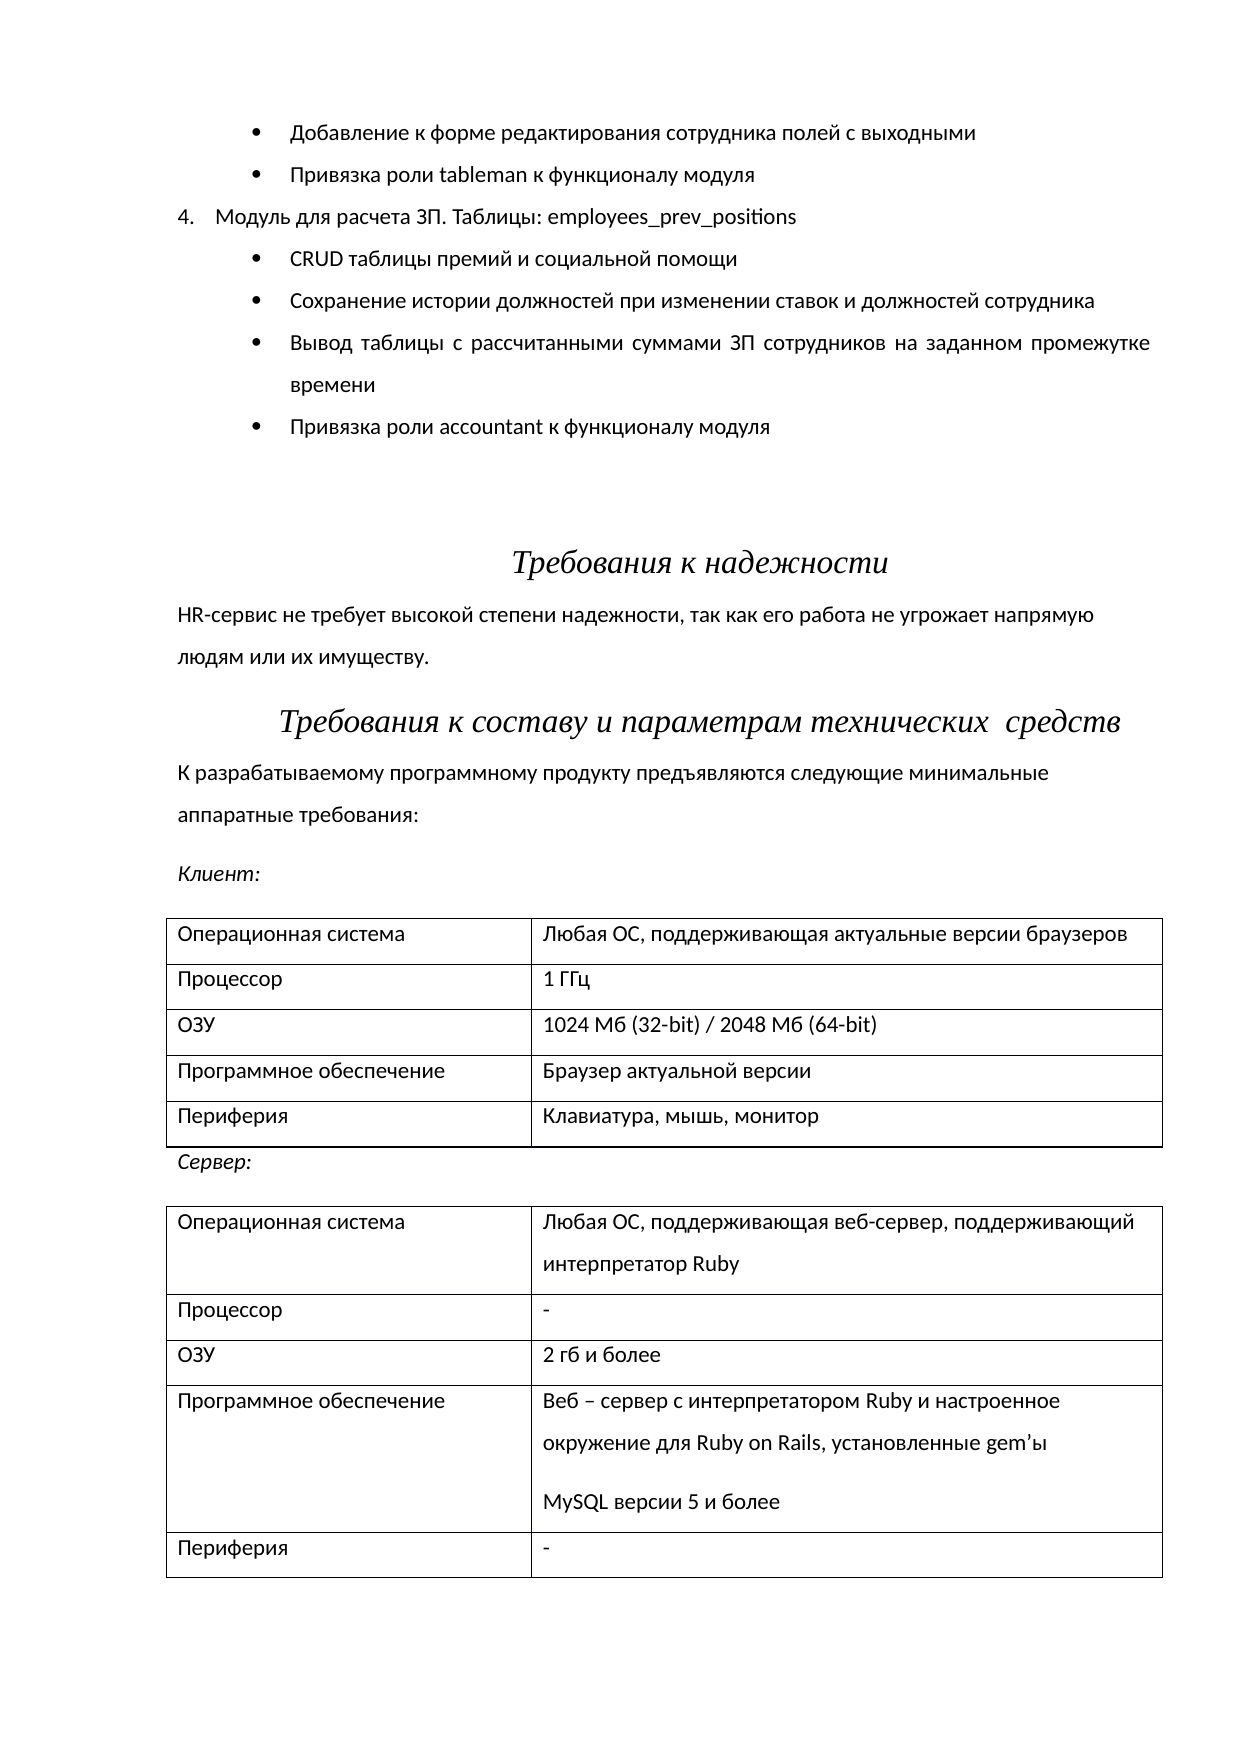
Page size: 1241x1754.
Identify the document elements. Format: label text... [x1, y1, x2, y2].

table_cell ОЗУ [167, 1341, 531, 1385]
table_cell ОЗУ [167, 1010, 531, 1055]
table_header Любая ОС, поддерживающая веб-сервер, поддерживающий интерпретатор Ruby [532, 1207, 1162, 1294]
list Привязка роли tableman к функционалу модуля [252, 160, 1152, 188]
table_cell Процессор [167, 1295, 531, 1339]
subtitle Требования к надежности [177, 543, 1152, 581]
table_cell 1024 Мб (32-bit) / 2048 Мб (64-bit) [532, 1010, 1162, 1055]
table_cell Процессор [167, 965, 531, 1009]
table_cell - [532, 1295, 1162, 1339]
list CRUD таблицы премий и социальной помощи [252, 244, 1152, 272]
table_header Операционная система [167, 919, 531, 963]
list Добавление к форме редактирования сотрудника полей с выходными [252, 118, 1152, 146]
text HR-сервис не требует высокой степени надежности, так как его работа не угрожает напрямую людям или их имуществу. [177, 600, 1152, 670]
text Сервер: [177, 1148, 1152, 1175]
table_cell 1 ГГц [532, 965, 1162, 1009]
text К разрабатываемому программному продукту предъявляются следующие минимальные аппаратные требования: [177, 758, 1152, 828]
table_header Любая ОС, поддерживающая актуальные версии браузеров [532, 919, 1162, 963]
list Модуль для расчета ЗП. Таблицы: employees_prev_positions [177, 202, 1152, 230]
table_cell Периферия [167, 1533, 531, 1577]
table_cell Программное обеспечение [167, 1386, 531, 1532]
table_header Операционная система [167, 1207, 531, 1294]
subtitle Требования к составу и параметрам технических средств [177, 701, 1152, 739]
table_cell 2 гб и более [532, 1341, 1162, 1385]
table_cell Веб – сервер с интерпретатором Ruby и настроенное окружение для Ruby on Rails, установленные gem’ы MySQL версии 5 и более [532, 1386, 1162, 1532]
table_cell - [532, 1533, 1162, 1577]
text Клиент: [177, 859, 1152, 887]
table_cell Периферия [167, 1102, 531, 1146]
table_cell Программное обеспечение [167, 1056, 531, 1101]
table_cell Клавиатура, мышь, монитор [532, 1102, 1162, 1146]
list Вывод таблицы с рассчитанными суммами ЗП сотрудников на заданном промежутке времени [252, 328, 1152, 398]
table_cell Браузер актуальной версии [532, 1056, 1162, 1101]
list Сохранение истории должностей при изменении ставок и должностей сотрудника [252, 286, 1152, 314]
list Привязка роли accountant к функционалу модуля [252, 412, 1152, 440]
